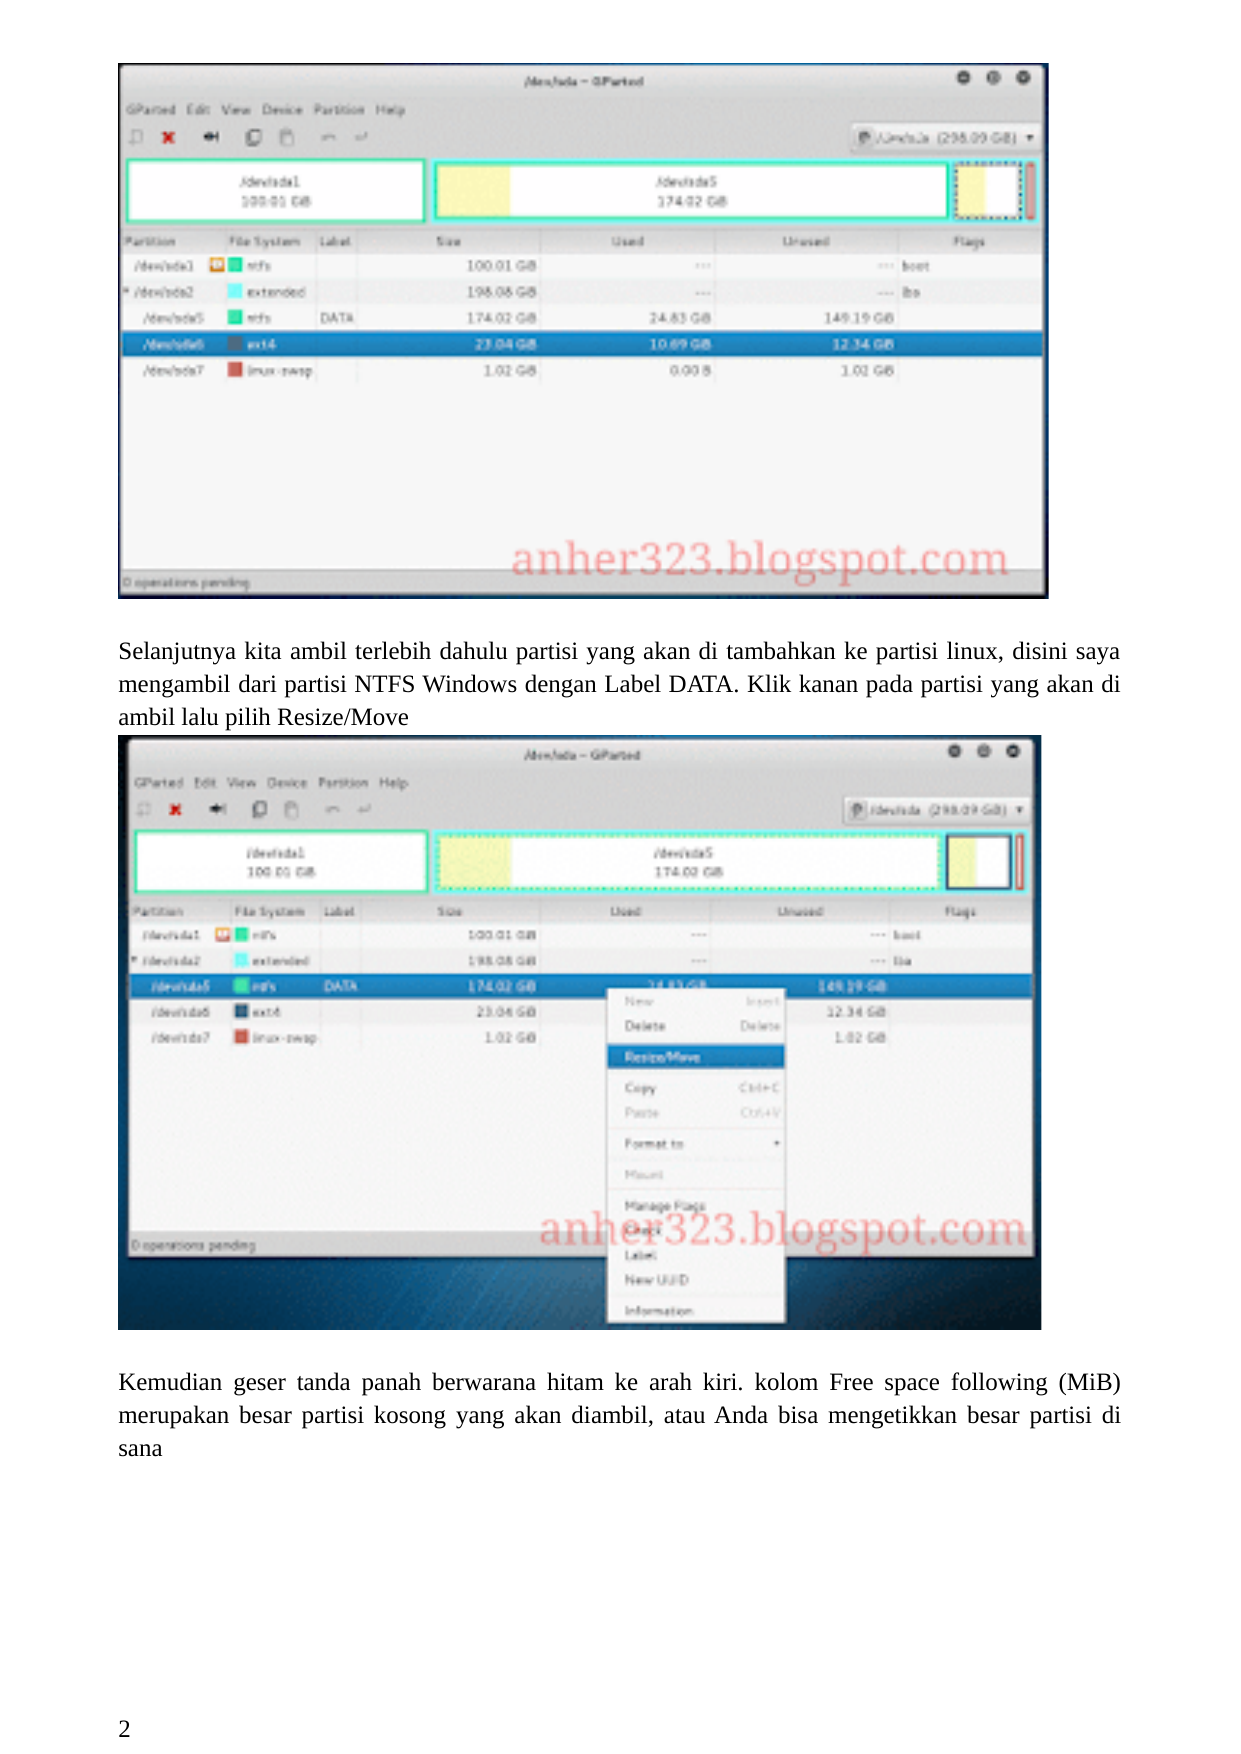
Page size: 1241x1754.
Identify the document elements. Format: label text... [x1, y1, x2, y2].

text Selanjutnya kita ambil terlebih dahulu partisi yang akan di tambahkan ke partisi linux, disini saya mengambil dari partisi NTFS Windows dengan Label DATA. Klik kanan pada partisi yang akan di ambil lalu pilih Resize/Move [118, 603, 1122, 731]
picture [118, 63, 1049, 599]
text Kemudian geser tanda panah berwarana hitam ke arah kiri. kolom Free space following (MiB) merupakan besar partisi kosong yang akan diambil, atau Anda bisa mengetikkan besar partisi di sana [118, 1367, 1122, 1462]
picture [118, 735, 1042, 1330]
